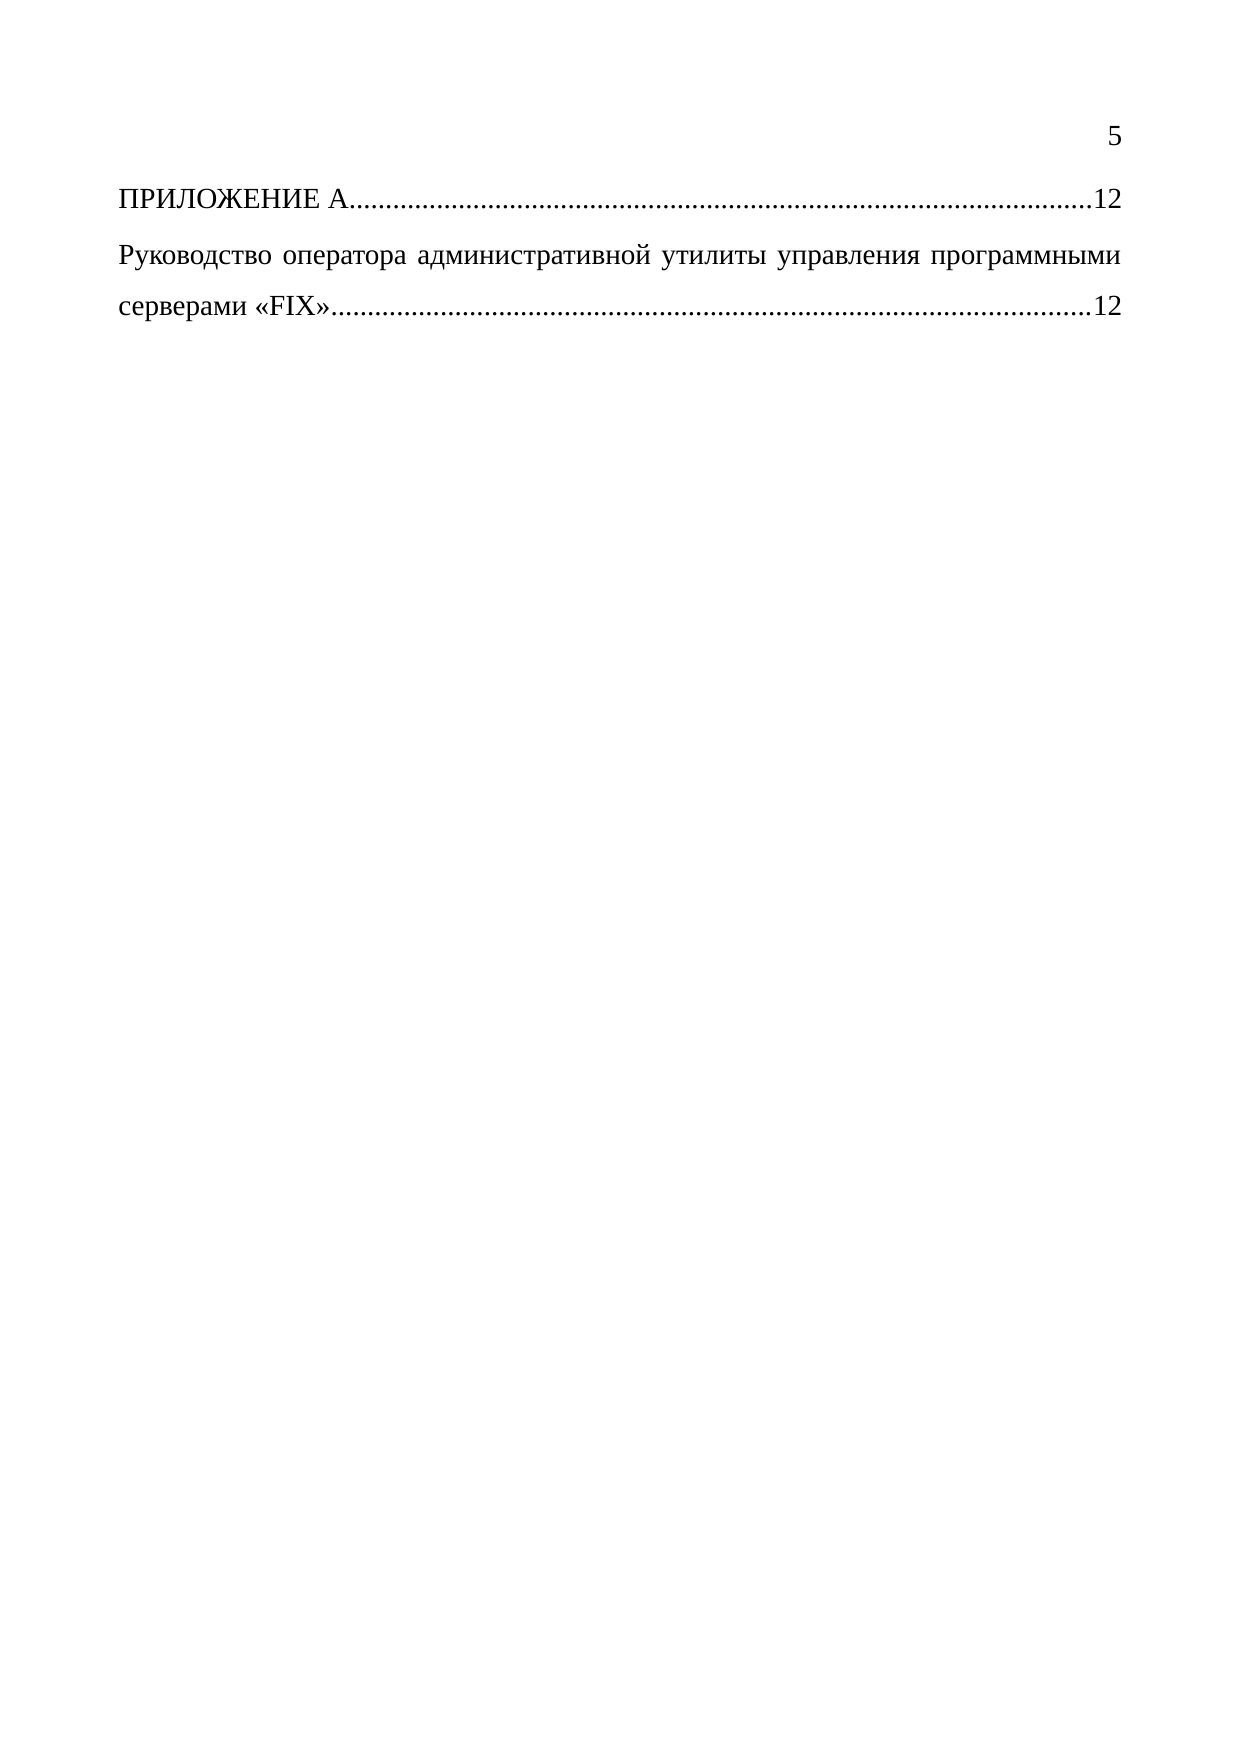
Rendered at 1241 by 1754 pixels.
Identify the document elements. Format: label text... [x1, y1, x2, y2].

text ПРИЛОЖЕНИЕ А 12 [118, 181, 1122, 215]
text Руководство оператора административной утилиты управления программными серверами «FIX». 12 [118, 237, 1122, 321]
